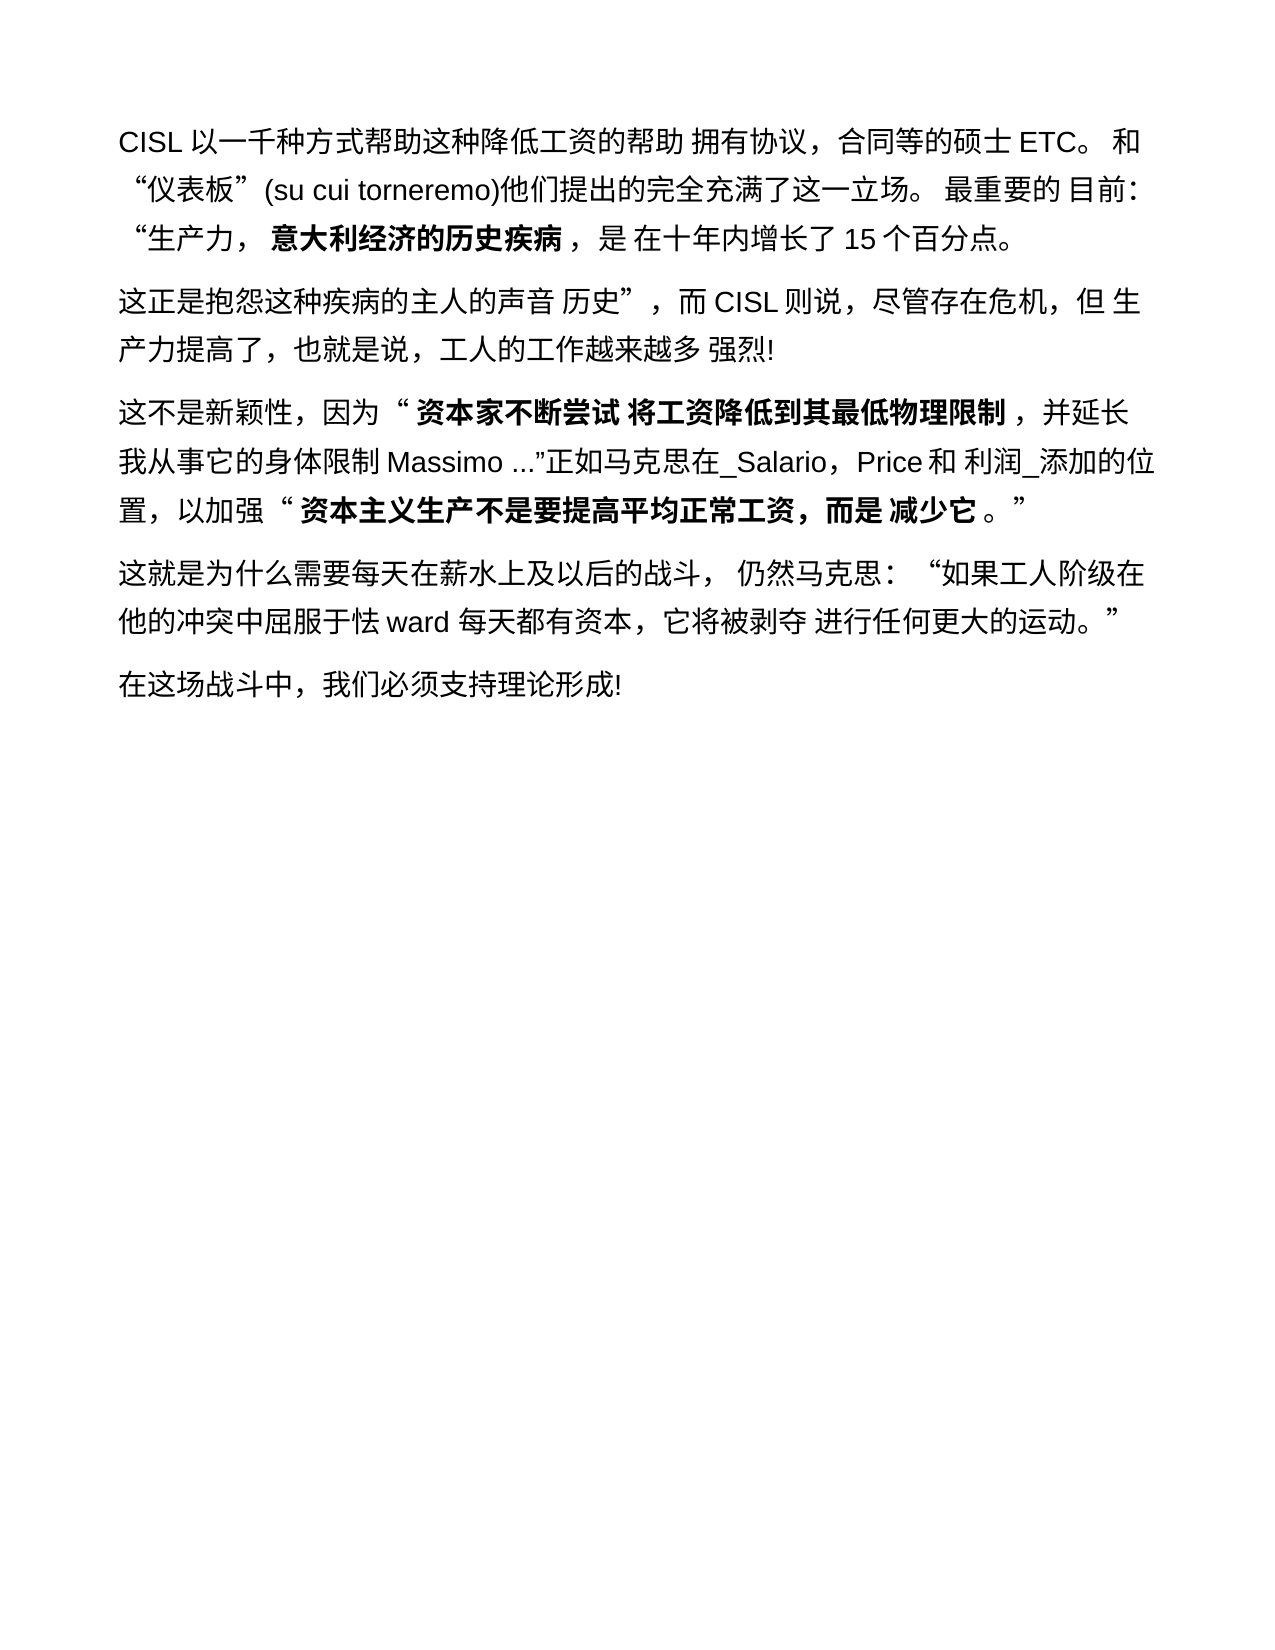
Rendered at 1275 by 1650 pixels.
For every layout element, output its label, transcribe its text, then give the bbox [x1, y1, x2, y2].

text 这就是为什么需要每天在薪水上及以后的战斗， 仍然马克思：“如果工人阶级在他的冲突中屈服于怯ward 每天都有资本，它将被剥夺 进行任何更大的运动。” [118, 550, 1157, 641]
text 在这场战斗中，我们必须支持理论形成! [118, 662, 1157, 704]
text CISL以一千种方式帮助这种降低工资的帮助 拥有协议，合同等的硕士 ETC。 和“仪表板”(su cui torneremo)他们提出的完全充满了这一立场。 最重要的 目前：“生产力， 意大利经济的历史疾病 ，是 在十年内增长了15个百分点。 [118, 118, 1157, 257]
text 这不是新颖性，因为“ 资本家不断尝试 将工资降低到其最低物理限制 ，并延长 我从事它的身体限制Massimo ...”正如马克思在_Salario，Price和 利润_添加的位置，以加强“ 资本主义生产不是要提高平均正常工资，而是 减少它 。” [118, 390, 1157, 529]
text 这正是抱怨这种疾病的主人的声音 历史”，而CISL则说，尽管存在危机，但 生产力提高了，也就是说，工人的工作越来越多 强烈! [118, 278, 1157, 369]
